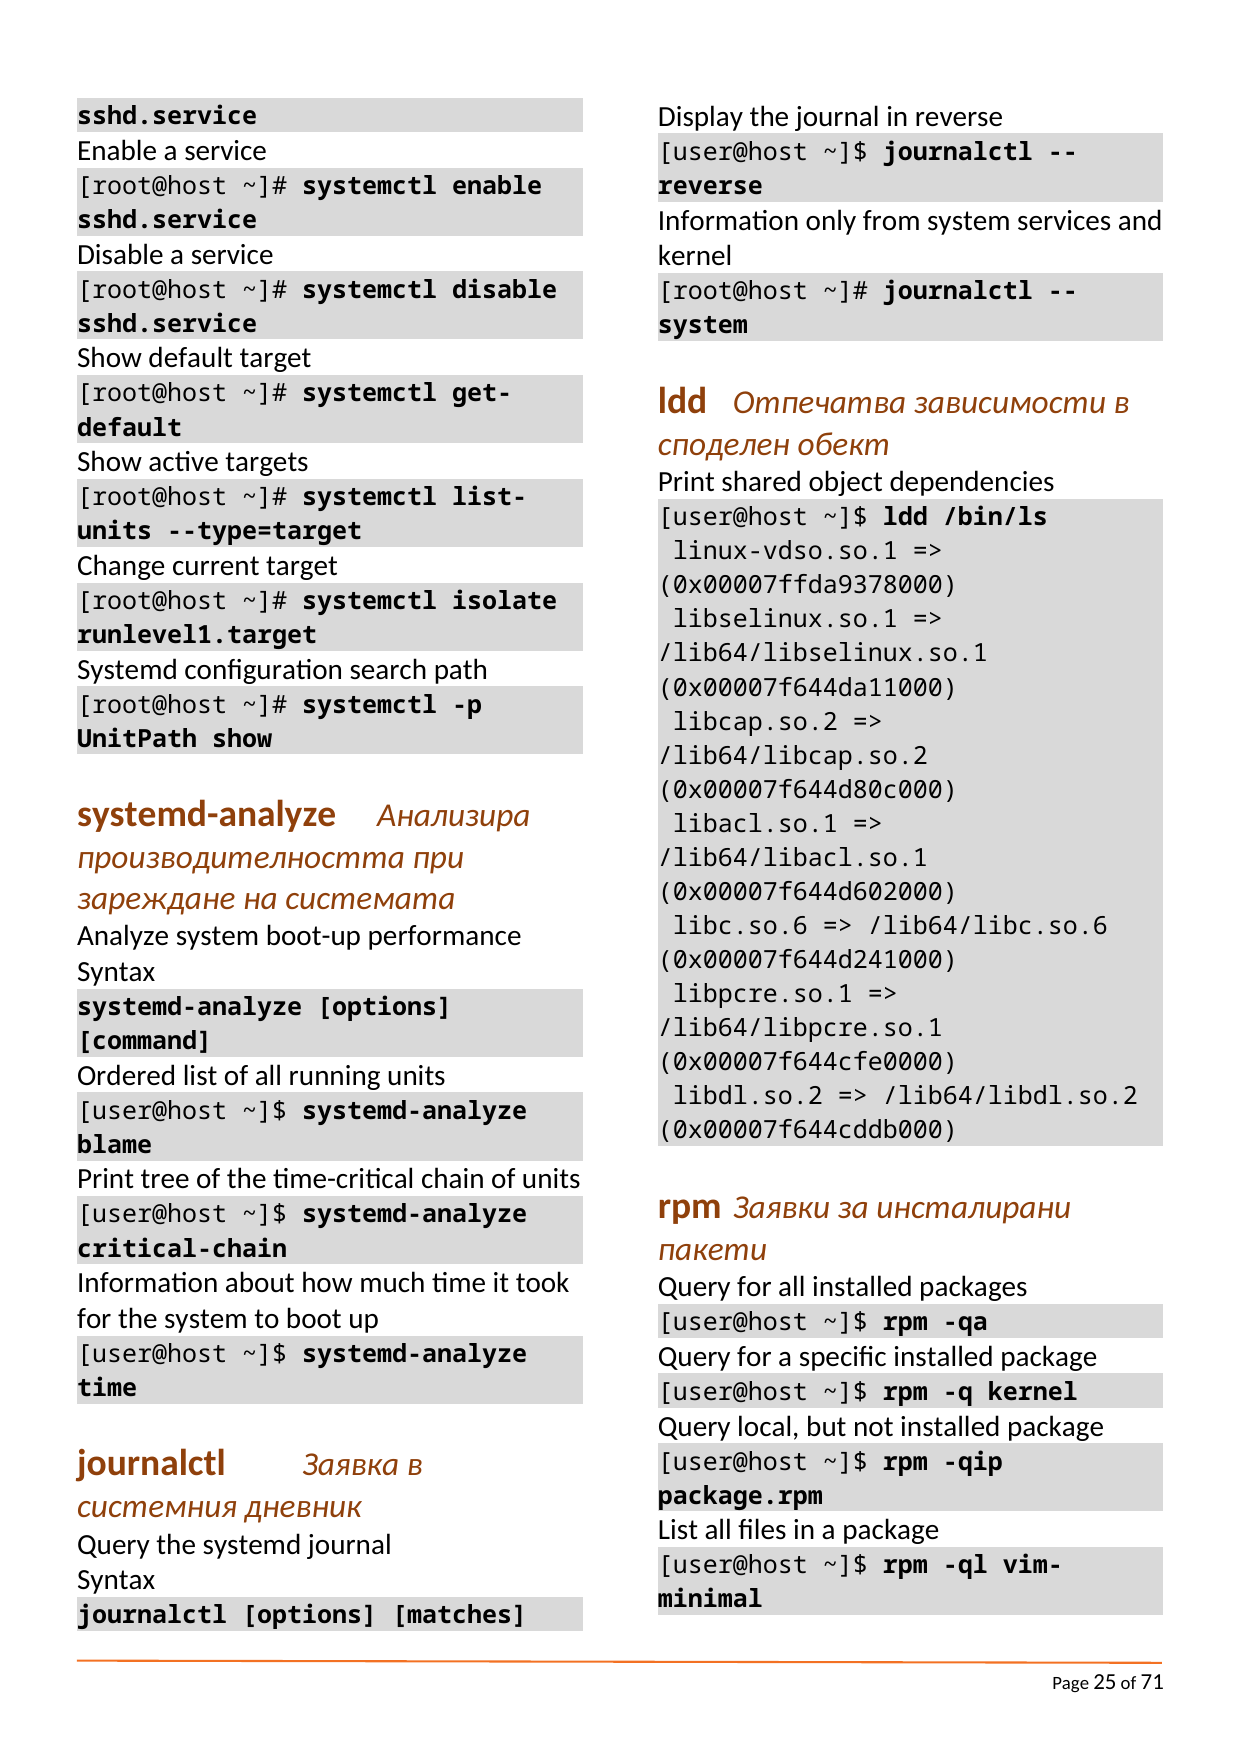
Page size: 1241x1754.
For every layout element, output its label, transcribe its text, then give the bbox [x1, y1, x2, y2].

text Information only from system services and kernel [658, 202, 1163, 273]
text [user@host ~]$ journalctl --reverse [658, 133, 1163, 202]
text Query the systemd journal [77, 1526, 583, 1561]
text libpcre.so.1 => /lib64/libpcre.so.1 (0x00007f644cfe0000) [658, 976, 1163, 1078]
text Syntax [77, 953, 583, 989]
text [root@host ~]# systemctl get-default [77, 375, 583, 443]
text Systemd configuration search path [77, 651, 583, 686]
text linux-vdso.so.1 => (0x00007ffda9378000) [658, 533, 1163, 601]
text Query local, but not installed package [658, 1408, 1163, 1443]
text Query for a specific installed package [658, 1338, 1163, 1373]
text [root@host ~]# systemctl isolate runlevel1.target [77, 583, 583, 651]
text [root@host ~]# systemctl disable sshd.service [77, 271, 583, 339]
text [user@host ~]$ rpm -qa [658, 1304, 1163, 1338]
text [user@host ~]$ systemd-analyze time [77, 1336, 583, 1404]
text [user@host ~]$ ldd /bin/ls [658, 499, 1163, 533]
text [root@host ~]# systemctl enable sshd.service [77, 168, 583, 236]
text libc.so.6 => /lib64/libc.so.6 (0x00007f644d241000) [658, 908, 1163, 976]
subtitle ldd Отпечатва зависимости в споделен обект [658, 377, 1163, 463]
text journalctl [options] [matches] [77, 1597, 583, 1631]
subtitle systemd-analyze Анализира производителността при зареждане на системата [77, 790, 583, 917]
text Ordered list of all running units [77, 1057, 583, 1092]
text Information about how much time it took for the system to boot up [77, 1264, 583, 1336]
text [user@host ~]$ systemd-analyze critical-chain [77, 1196, 583, 1264]
text Disable a service [77, 236, 583, 271]
text [user@host ~]$ systemd-analyze blame [77, 1092, 583, 1161]
text [root@host ~]# systemctl -p UnitPath show [77, 686, 583, 754]
text systemd-analyze [options] [command] [77, 989, 583, 1057]
text Display the journal in reverse [658, 98, 1163, 133]
text List all files in a package [658, 1511, 1163, 1547]
text [user@host ~]$ rpm -ql vim-minimal [658, 1547, 1163, 1615]
text libdl.so.2 => /lib64/libdl.so.2 (0x00007f644cddb000) [658, 1078, 1163, 1146]
text [user@host ~]$ rpm -qip package.rpm [658, 1443, 1163, 1511]
text Print tree of the time-critical chain of units [77, 1161, 583, 1196]
text Analyze system boot-up performance [77, 917, 583, 953]
text libacl.so.1 => /lib64/libacl.so.1 (0x00007f644d602000) [658, 805, 1163, 908]
text Query for all installed packages [658, 1268, 1163, 1304]
text Show default target [77, 339, 583, 375]
text Syntax [77, 1561, 583, 1597]
text [root@host ~]# journalctl --system [658, 273, 1163, 341]
text Print shared object dependencies [658, 463, 1163, 499]
text Change current target [77, 547, 583, 583]
subtitle rpm Заявки за инсталирани пакети [658, 1182, 1163, 1268]
text [user@host ~]$ rpm -q kernel [658, 1373, 1163, 1408]
text Show active targets [77, 443, 583, 479]
text [root@host ~]# systemctl list-units --type=target [77, 479, 583, 547]
text libcap.so.2 => /lib64/libcap.so.2 (0x00007f644d80c000) [658, 703, 1163, 805]
text sshd.service [77, 98, 583, 132]
text Enable a service [77, 132, 583, 168]
subtitle journalctl Заявка в системния дневник [77, 1439, 583, 1526]
text libselinux.so.1 => /lib64/libselinux.so.1 (0x00007f644da11000) [658, 601, 1163, 703]
